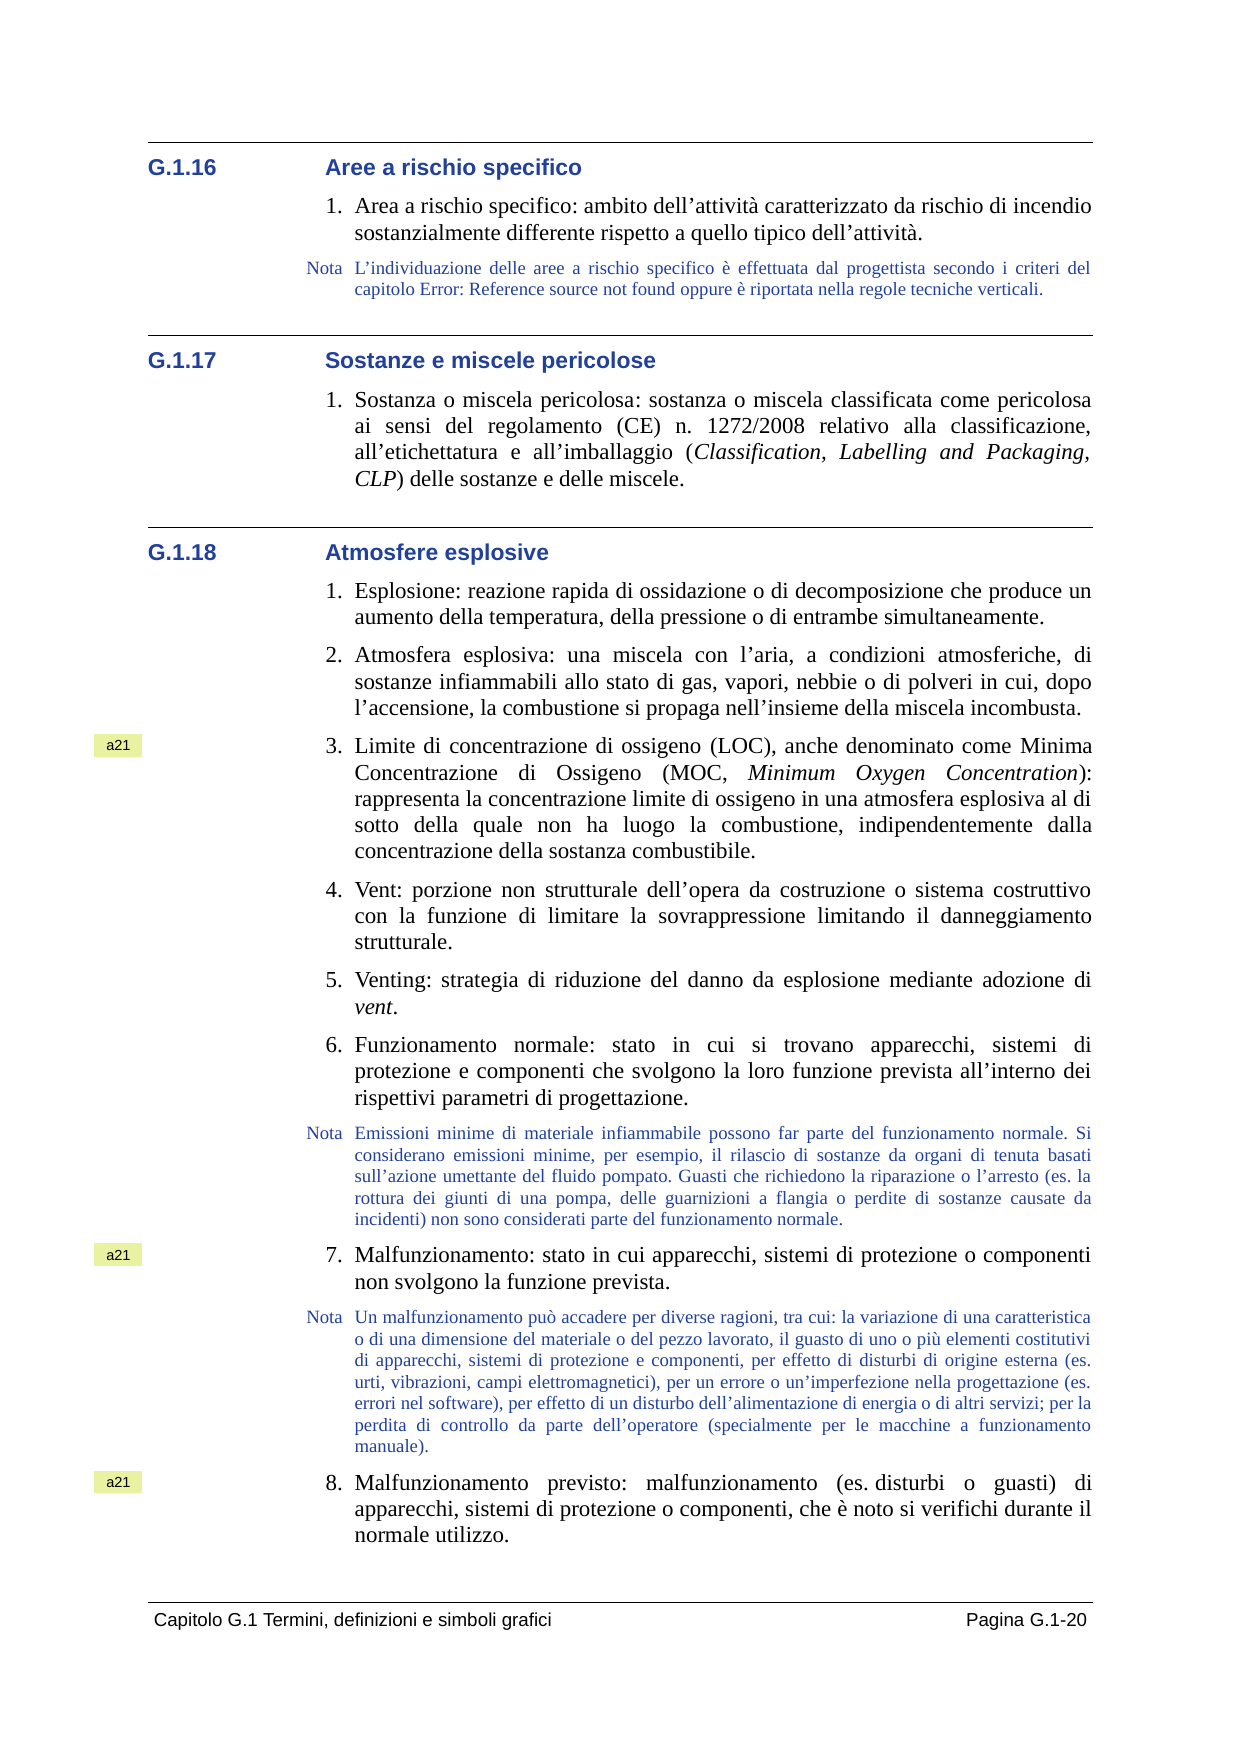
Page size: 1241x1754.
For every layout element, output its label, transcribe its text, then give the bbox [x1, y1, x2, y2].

list Esplosione: reazione rapida di ossidazione o di decomposizione che produce un aumento della temperatura, della pressione o di entrambe simultaneamente. [342, 577, 1093, 629]
list Emissioni minime di materiale infiammabile possono far parte del funzionamento normale. Si considerano emissioni minime, per esempio, il rilascio di sostanze da organi di tenuta basati sull’azione umettante del fluido pompato. Guasti che richiedono la riparazione o l’arresto (es. la rottura dei giunti di una pompa, delle guarnizioni a flangia o perdite di sostanze causate da incidenti) non sono considerati parte del funzionamento normale. [342, 1122, 1093, 1230]
list L’individuazione delle aree a rischio specifico è effettuata dal progettista secondo i criteri del capitolo Errore: sorgente del riferimento non trovata oppure è riportata nella regole tecniche verticali. [342, 257, 1093, 300]
list a21 [97, 1246, 139, 1263]
list Un malfunzionamento può accadere per diverse ragioni, tra cui: la variazione di una caratteristica o di una dimensione del materiale o del pezzo lavorato, il guasto di uno o più elementi costitutivi di apparecchi, sistemi di protezione e componenti, per effetto di disturbi di origine esterna (es. urti, vibrazioni, campi elettromagnetici), per un errore o un’imperfezione nella progettazione (es. errori nel software), per effetto di un disturbo dell’alimentazione di energia o di altri servizi; per la perdita di controllo da parte dell’operatore (specialmente per le macchine a funzionamento manuale). [342, 1306, 1093, 1457]
list Malfunzionamento: stato in cui apparecchi, sistemi di protezione o componenti non svolgono la funzione prevista. [342, 1241, 1093, 1294]
list Vent: porzione non strutturale dell’opera da costruzione o sistema costruttivo con la funzione di limitare la sovrappressione limitando il danneggiamento strutturale. [342, 876, 1093, 955]
list Limite di concentrazione di ossigeno (LOC), anche denominato come Minima Concentrazione di Ossigeno (MOC, Minimum Oxygen Concentration): rappresenta la concentrazione limite di ossigeno in una atmosfera esplosiva al di sotto della quale non ha luogo la combustione, indipendentemente dalla concentrazione della sostanza combustibile. [342, 732, 1093, 864]
list Malfunzionamento previsto: malfunzionamento (es. disturbi o guasti) di apparecchi, sistemi di protezione o componenti, che è noto si verifichi durante il normale utilizzo. [342, 1469, 1093, 1548]
list Funzionamento normale: stato in cui si trovano apparecchi, sistemi di protezione e componenti che svolgono la loro funzione prevista all’interno dei rispettivi parametri di progettazione. [342, 1031, 1093, 1110]
list a21 [97, 737, 139, 754]
list Sostanza o miscela pericolosa: sostanza o miscela classificata come pericolosa ai sensi del regolamento (CE) n. 1272/2008 relativo alla classificazione, all’etichettatura e all’imballaggio (Classification, Labelling and Packaging, CLP) delle sostanze e delle miscele. [342, 386, 1093, 491]
list Area a rischio specifico: ambito dell’attività caratterizzato da rischio di incendio sostanzialmente differente rispetto a quello tipico dell’attività. [342, 192, 1093, 245]
list a21 [97, 1473, 139, 1490]
subtitle Aree a rischio specifico [148, 143, 1093, 180]
list Atmosfera esplosiva: una miscela con l’aria, a condizioni atmosferiche, di sostanze infiammabili allo stato di gas, vapori, nebbie o di polveri in cui, dopo l’accensione, la combustione si propaga nell’insieme della miscela incombusta. [342, 641, 1093, 720]
list Venting: strategia di riduzione del danno da esplosione mediante adozione di vent. [342, 967, 1093, 1019]
subtitle Sostanze e miscele pericolose [148, 336, 1093, 374]
subtitle Atmosfere esplosive [148, 528, 1093, 565]
